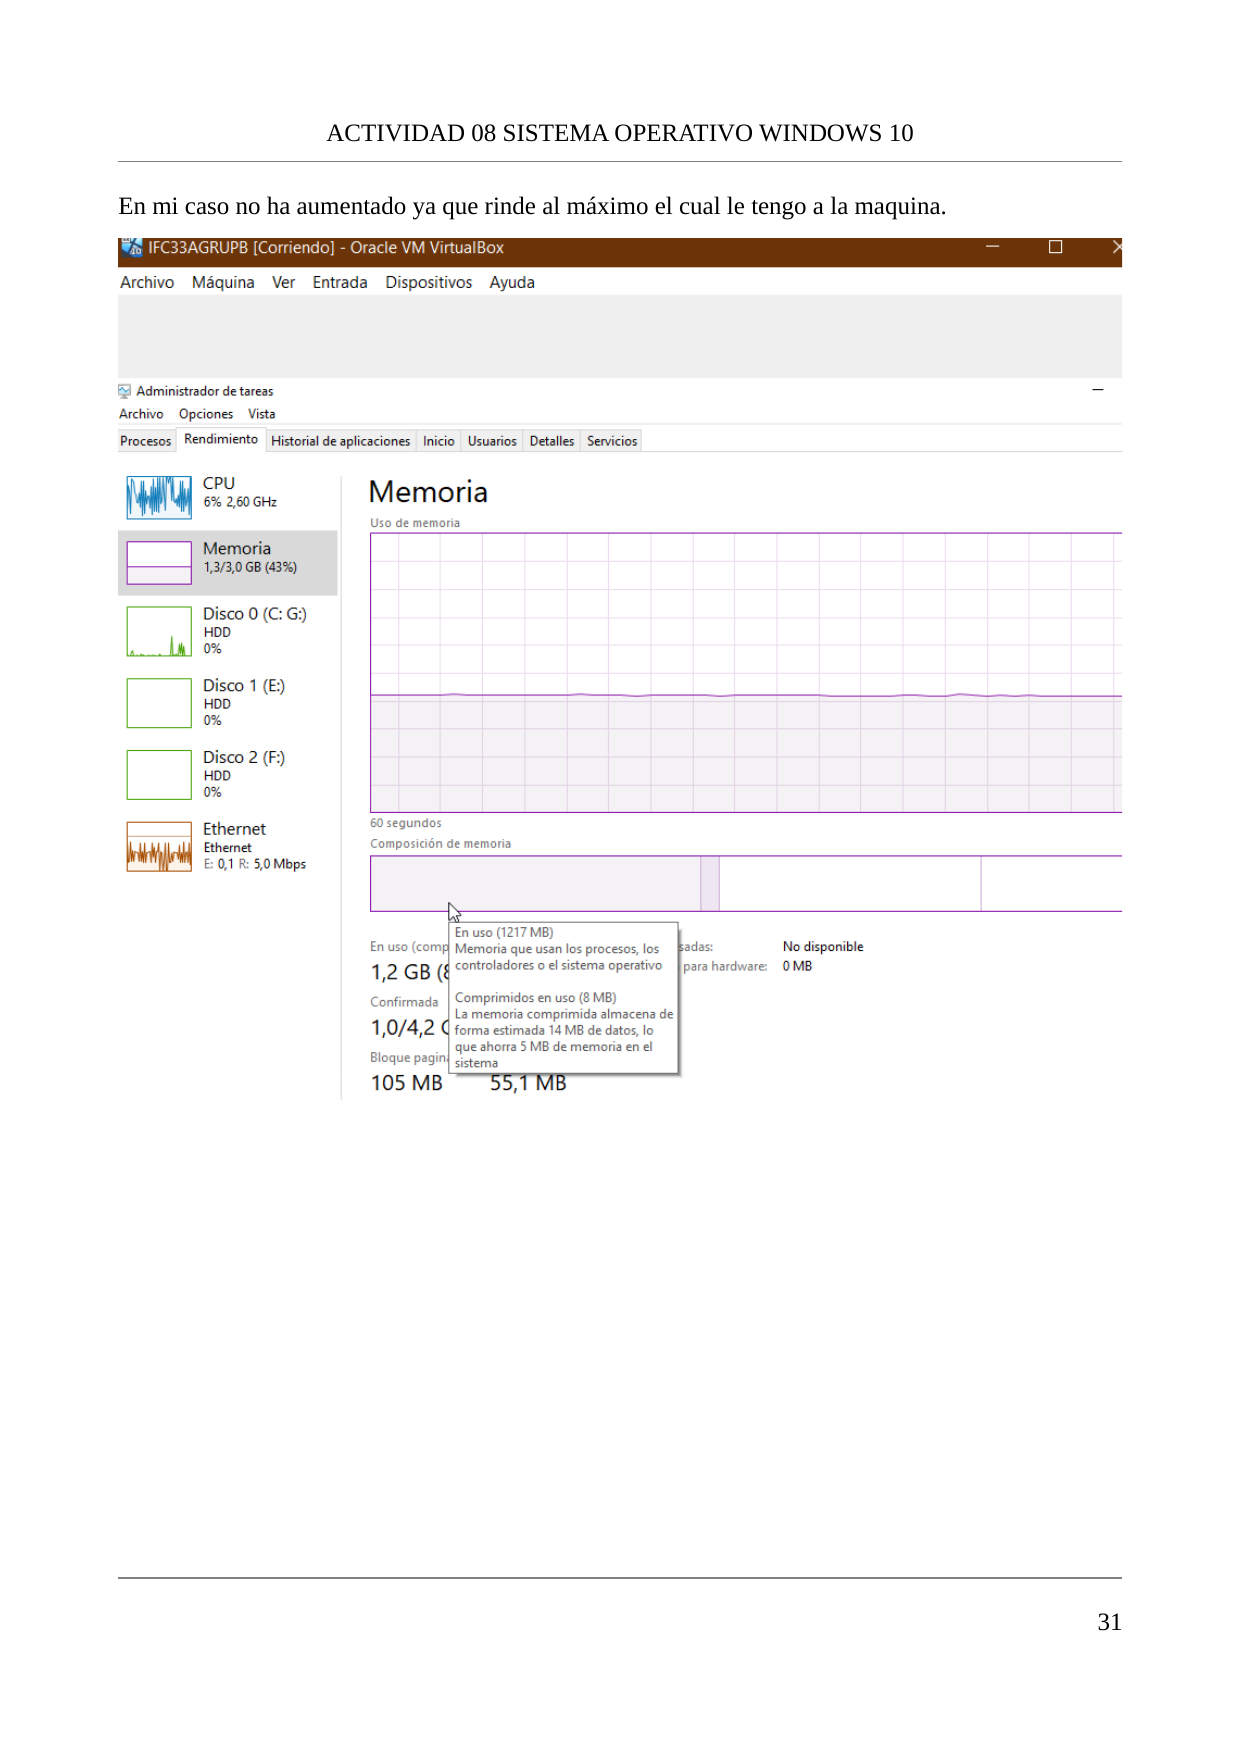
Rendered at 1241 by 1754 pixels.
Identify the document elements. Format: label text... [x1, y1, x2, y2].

text En mi caso no ha aumentado ya que rinde al máximo el cual le tengo a la maquina. [118, 191, 1122, 220]
picture [118, 238, 1123, 1100]
